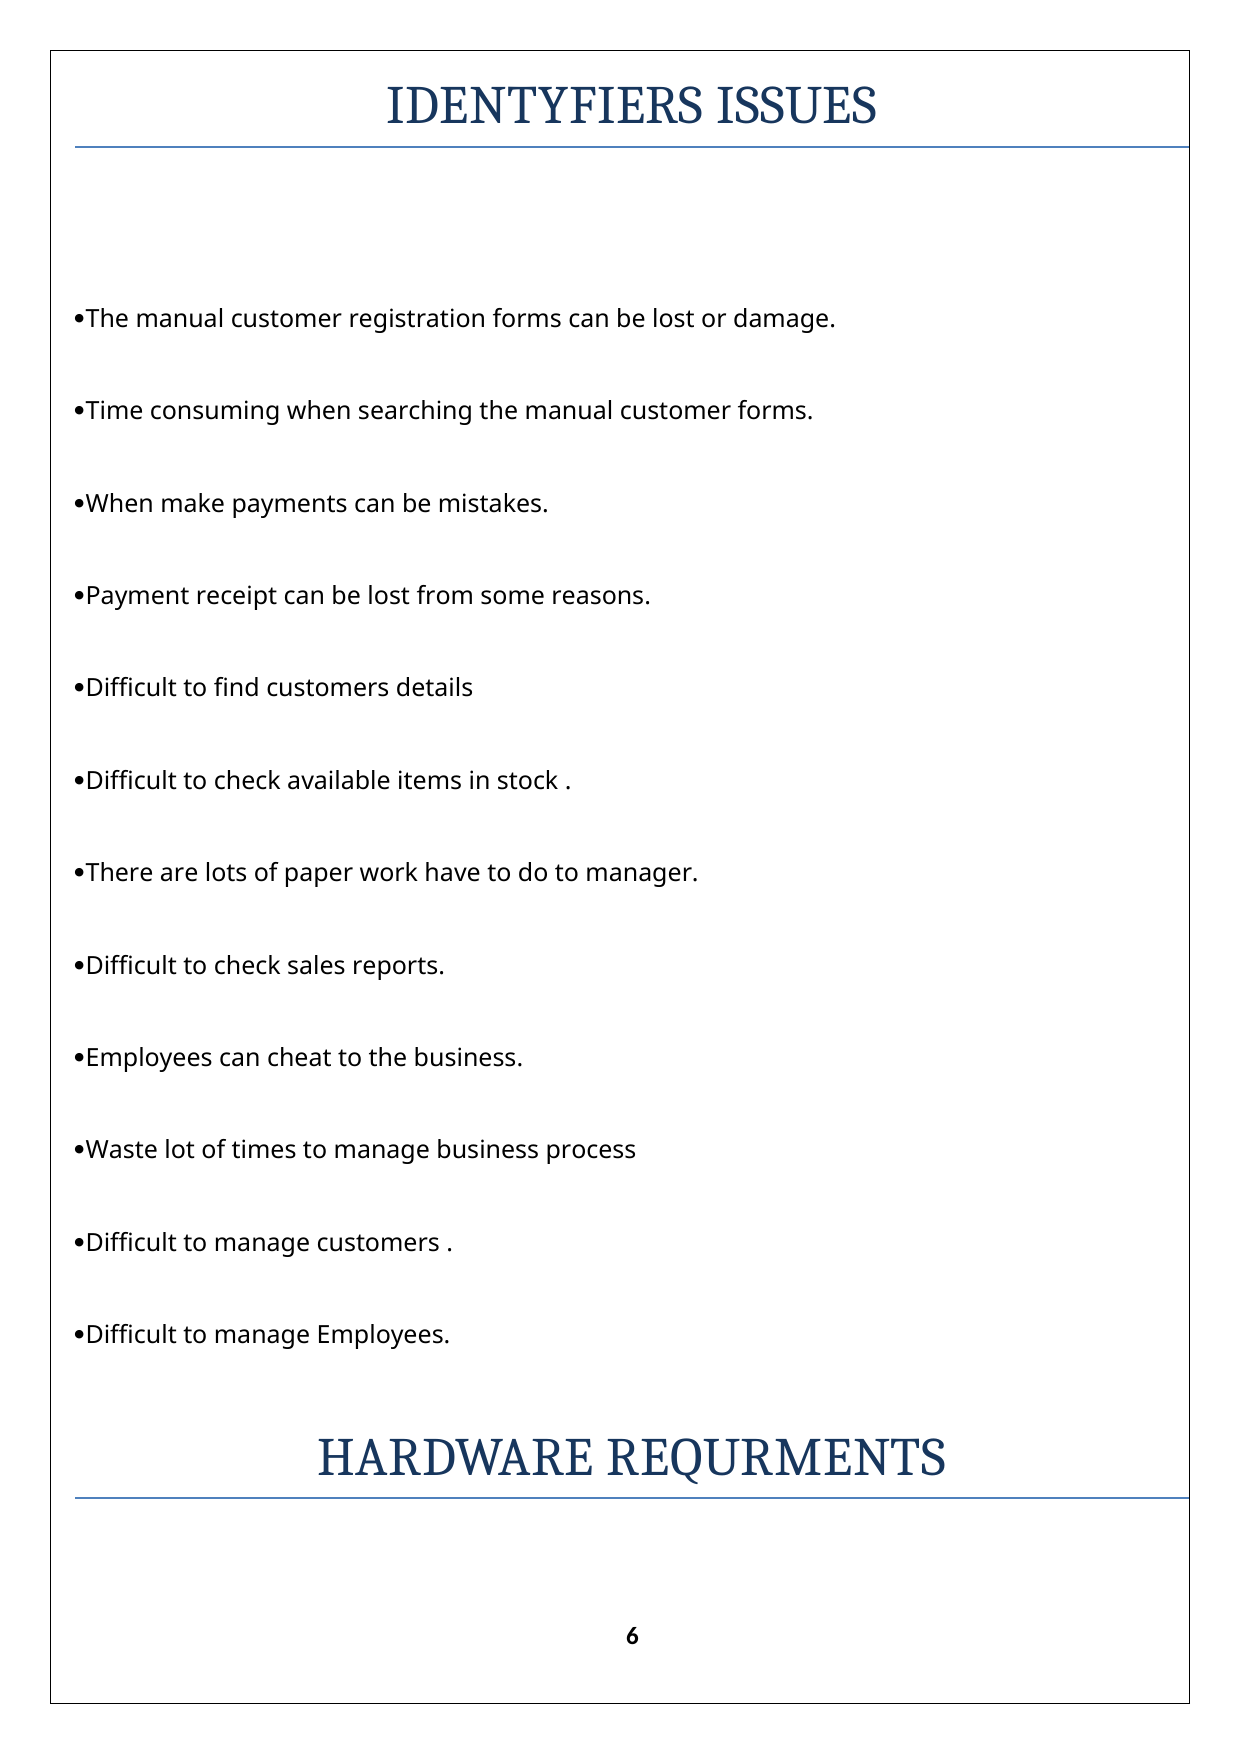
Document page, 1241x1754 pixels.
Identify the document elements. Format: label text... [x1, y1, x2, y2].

title IDENTYFIERS ISSUES [75, 75, 1189, 146]
list Payment receipt can be lost from some reasons. [75, 578, 1189, 612]
list Difficult to manage customers . [75, 1224, 1189, 1258]
list Difficult to check available items in stock . [75, 762, 1189, 797]
title HARDWARE REQURMENTS [75, 1426, 1189, 1497]
list Employees can cheat to the business. [75, 1040, 1189, 1074]
list Time consuming when searching the manual customer forms. [75, 393, 1189, 427]
list When make payments can be mistakes. [75, 485, 1189, 519]
list There are lots of paper work have to do to manager. [75, 855, 1189, 889]
list Waste lot of times to manage business process [75, 1132, 1189, 1166]
list Difficult to check sales reports. [75, 947, 1189, 981]
list Difficult to find customers details [75, 670, 1189, 704]
list Difficult to manage Employees. [75, 1317, 1189, 1351]
list The manual customer registration forms can be lost or damage. [75, 301, 1189, 334]
